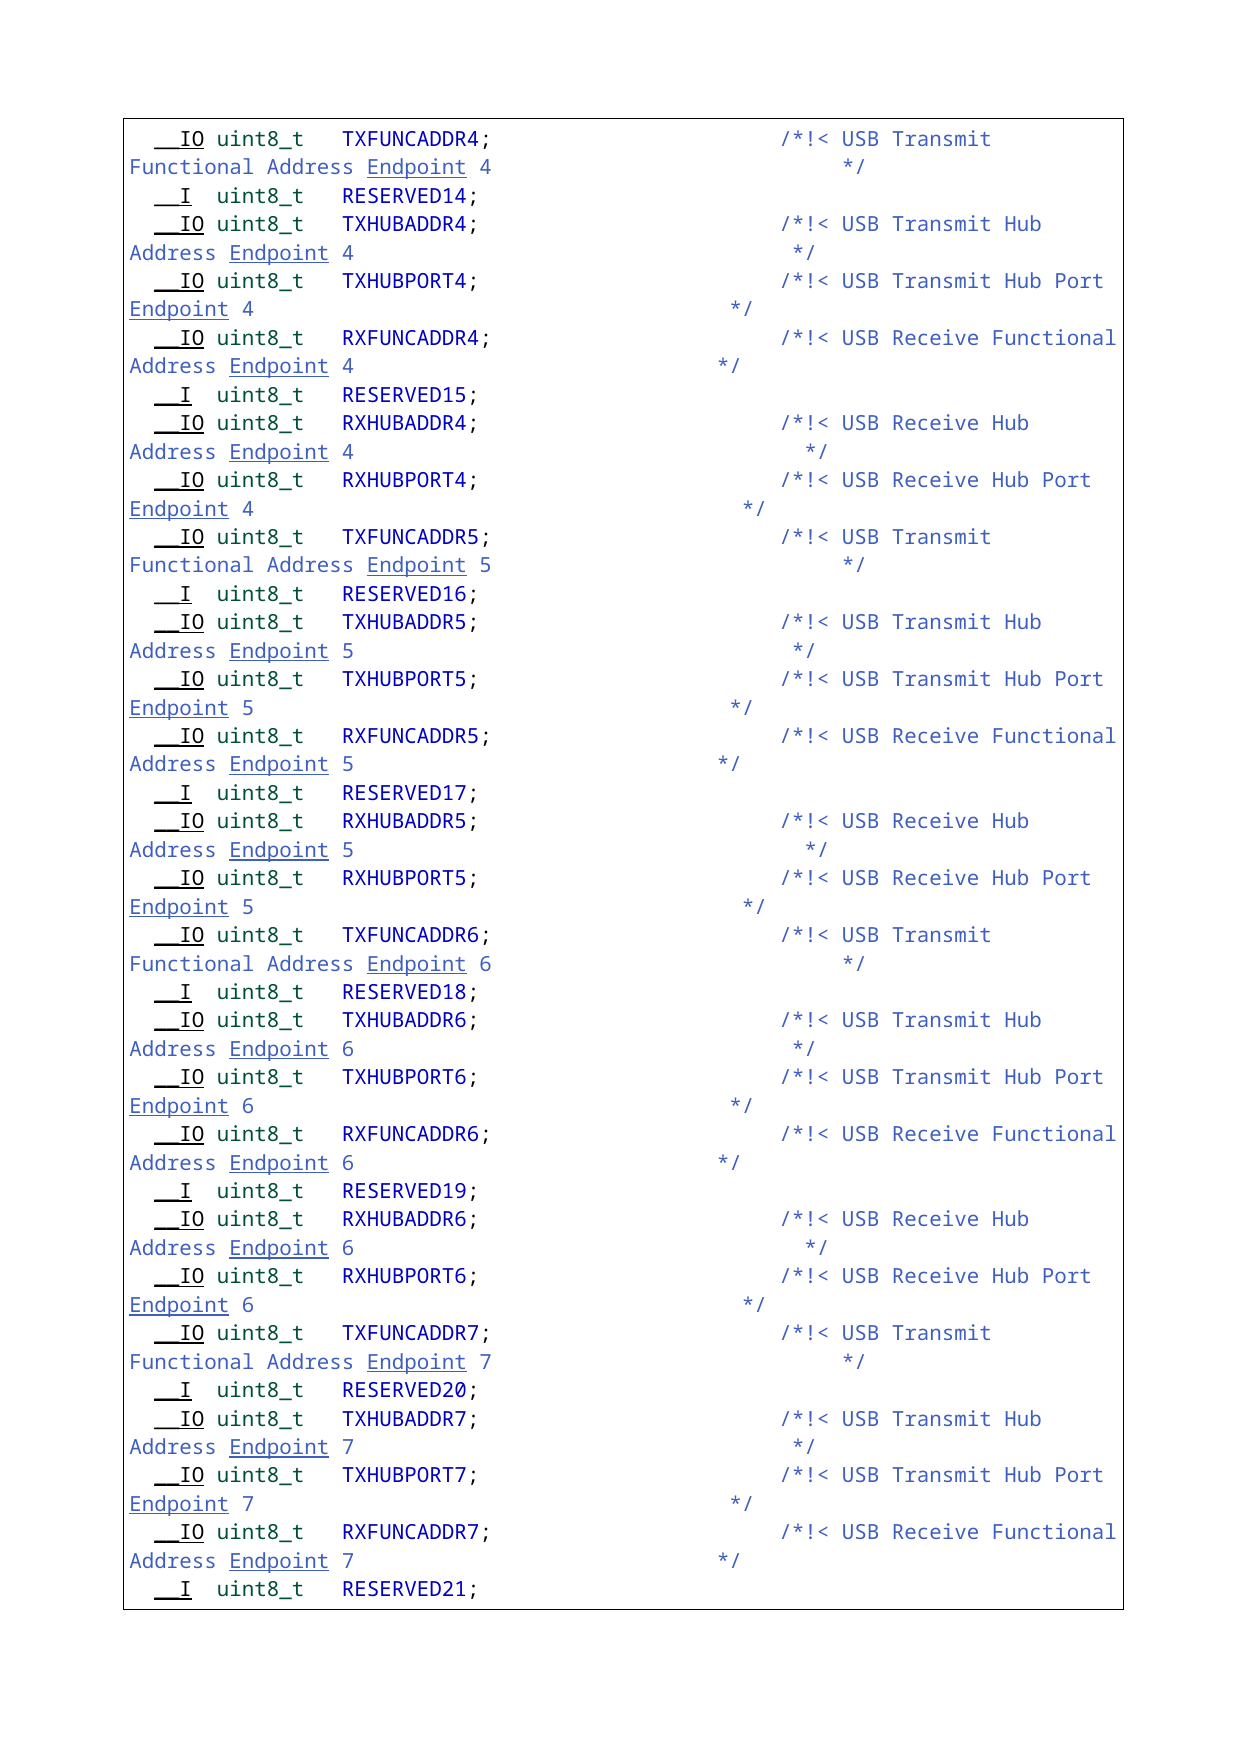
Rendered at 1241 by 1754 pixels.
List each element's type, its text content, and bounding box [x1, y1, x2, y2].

table_cell __IO uint8_t TXFUNCADDR4; /*!< USB Transmit Functional Address Endpoint 4 */ __I uint8_t RESERVED14; __IO uint8_t TXHUBADDR4; /*!< USB Transmit Hub Address Endpoint 4 */ __IO uint8_t TXHUBPORT4; /*!< USB Transmit Hub Port Endpoint 4 */ __IO uint8_t RXFUNCADDR4; /*!< USB Receive Functional Address Endpoint 4 */ __I uint8_t RESERVED15; __IO uint8_t RXHUBADDR4; /*!< USB Receive Hub Address Endpoint 4 */ __IO uint8_t RXHUBPORT4; /*!< USB Receive Hub Port Endpoint 4 */ __IO uint8_t TXFUNCADDR5; /*!< USB Transmit Functional Address Endpoint 5 */ __I uint8_t RESERVED16; __IO uint8_t TXHUBADDR5; /*!< USB Transmit Hub Address Endpoint 5 */ __IO uint8_t TXHUBPORT5; /*!< USB Transmit Hub Port Endpoint 5 */ __IO uint8_t RXFUNCADDR5; /*!< USB Receive Functional Address Endpoint 5 */ __I uint8_t RESERVED17; __IO uint8_t RXHUBADDR5; /*!< USB Receive Hub Address Endpoint 5 */ __IO uint8_t RXHUBPORT5; /*!< USB Receive Hub Port Endpoint 5 */ __IO uint8_t TXFUNCADDR6; /*!< USB Transmit Functional Address Endpoint 6 */ __I uint8_t RESERVED18; __IO uint8_t TXHUBADDR6; /*!< USB Transmit Hub Address Endpoint 6 */ __IO uint8_t TXHUBPORT6; /*!< USB Transmit Hub Port Endpoint 6 */ __IO uint8_t RXFUNCADDR6; /*!< USB Receive Functional Address Endpoint 6 */ __I uint8_t RESERVED19; __IO uint8_t RXHUBADDR6; /*!< USB Receive Hub Address Endpoint 6 */ __IO uint8_t RXHUBPORT6; /*!< USB Receive Hub Port Endpoint 6 */ __IO uint8_t TXFUNCADDR7; /*!< USB Transmit Functional Address Endpoint 7 */ __I uint8_t RESERVED20; __IO uint8_t TXHUBADDR7; /*!< USB Transmit Hub Address Endpoint 7 */ __IO uint8_t TXHUBPORT7; /*!< USB Transmit Hub Port Endpoint 7 */ __IO uint8_t RXFUNCADDR7; /*!< USB Receive Functional Address Endpoint 7 */ __I uint8_t RESERVED21; [124, 119, 1123, 1608]
